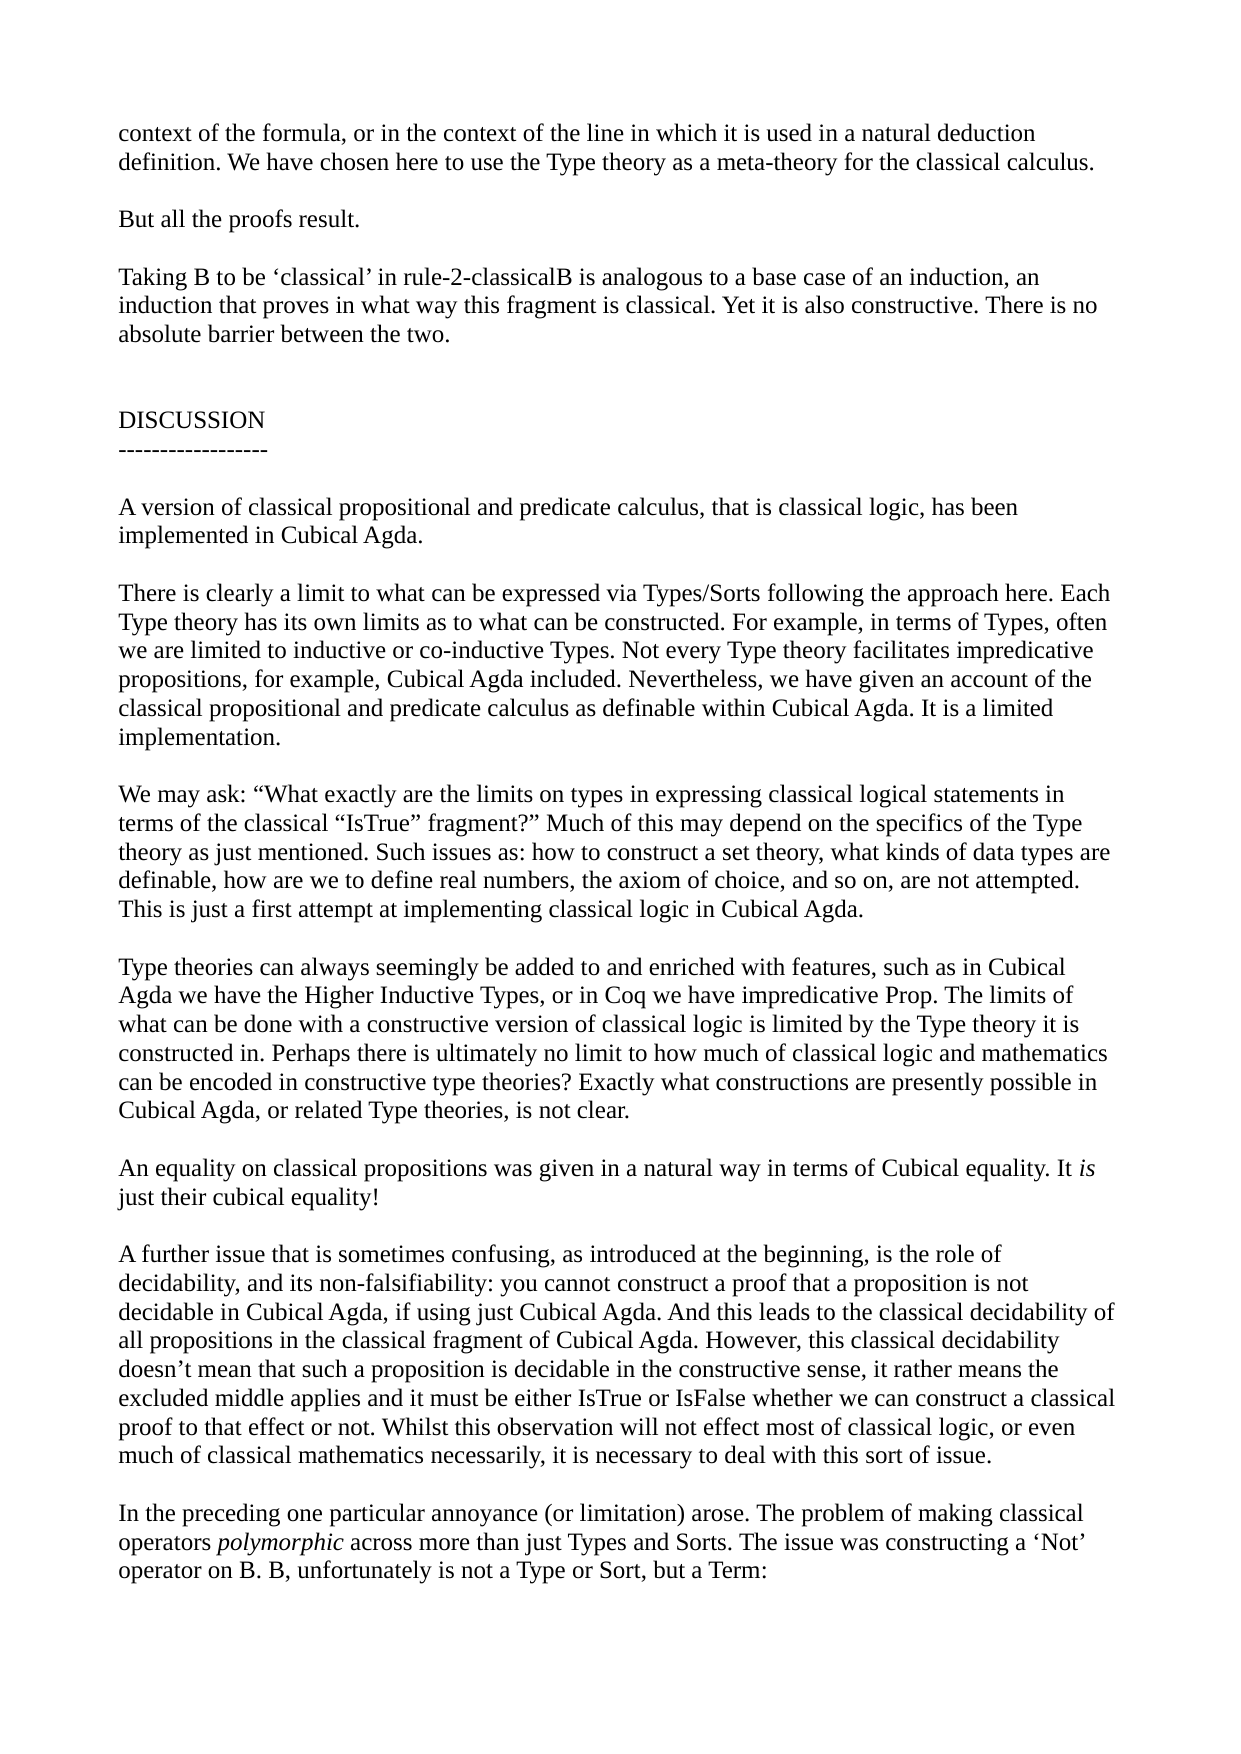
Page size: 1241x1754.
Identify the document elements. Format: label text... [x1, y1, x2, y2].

text ------------------ [118, 434, 1122, 463]
text Taking B to be ‘classical’ in rule-2-classicalB is analogous to a base case of an induction, an induction that proves in what way this fragment is classical. Yet it is also constructive. There is no absolute barrier between the two. [118, 262, 1122, 348]
text An equality on classical propositions was given in a natural way in terms of Cubical equality. It is just their cubical equality! [118, 1153, 1122, 1211]
text There is clearly a limit to what can be expressed via Types/Sorts following the approach here. Each Type theory has its own limits as to what can be constructed. For example, in terms of Types, often we are limited to inductive or co-inductive Types. Not every Type theory facilitates impredicative propositions, for example, Cubical Agda included. Nevertheless, we have given an account of the classical propositional and predicate calculus as definable within Cubical Agda. It is a limited implementation. [118, 578, 1122, 751]
text context of the formula, or in the context of the line in which it is used in a natural deduction definition. We have chosen here to use the Type theory as a meta-theory for the classical calculus. [118, 118, 1122, 176]
text Type theories can always seemingly be added to and enriched with features, such as in Cubical Agda we have the Higher Inductive Types, or in Coq we have impredicative Prop. The limits of what can be done with a constructive version of classical logic is limited by the Type theory it is constructed in. Perhaps there is ultimately no limit to how much of classical logic and mathematics can be encoded in constructive type theories? Exactly what constructions are presently possible in Cubical Agda, or related Type theories, is not clear. [118, 952, 1122, 1124]
text DISCUSSION [118, 406, 1122, 434]
text But all the proofs result. [118, 204, 1122, 233]
text A further issue that is sometimes confusing, as introduced at the beginning, is the role of decidability, and its non-falsifiability: you cannot construct a proof that a proposition is not decidable in Cubical Agda, if using just Cubical Agda. And this leads to the classical decidability of all propositions in the classical fragment of Cubical Agda. However, this classical decidability doesn’t mean that such a proposition is decidable in the constructive sense, it rather means the excluded middle applies and it must be either IsTrue or IsFalse whether we can construct a classical proof to that effect or not. Whilst this observation will not effect most of classical logic, or even much of classical mathematics necessarily, it is necessary to deal with this sort of issue. [118, 1239, 1122, 1469]
text A version of classical propositional and predicate calculus, that is classical logic, has been implemented in Cubical Agda. [118, 492, 1122, 549]
text In the preceding one particular annoyance (or limitation) arose. The problem of making classical operators polymorphic across more than just Types and Sorts. The issue was constructing a ‘Not’ operator on B. B, unfortunately is not a Type or Sort, but a Term: [118, 1498, 1122, 1584]
text We may ask: “What exactly are the limits on types in expressing classical logical statements in terms of the classical “IsTrue” fragment?” Much of this may depend on the specifics of the Type theory as just mentioned. Such issues as: how to construct a set theory, what kinds of data types are definable, how are we to define real numbers, the axiom of choice, and so on, are not attempted. This is just a first attempt at implementing classical logic in Cubical Agda. [118, 779, 1122, 923]
